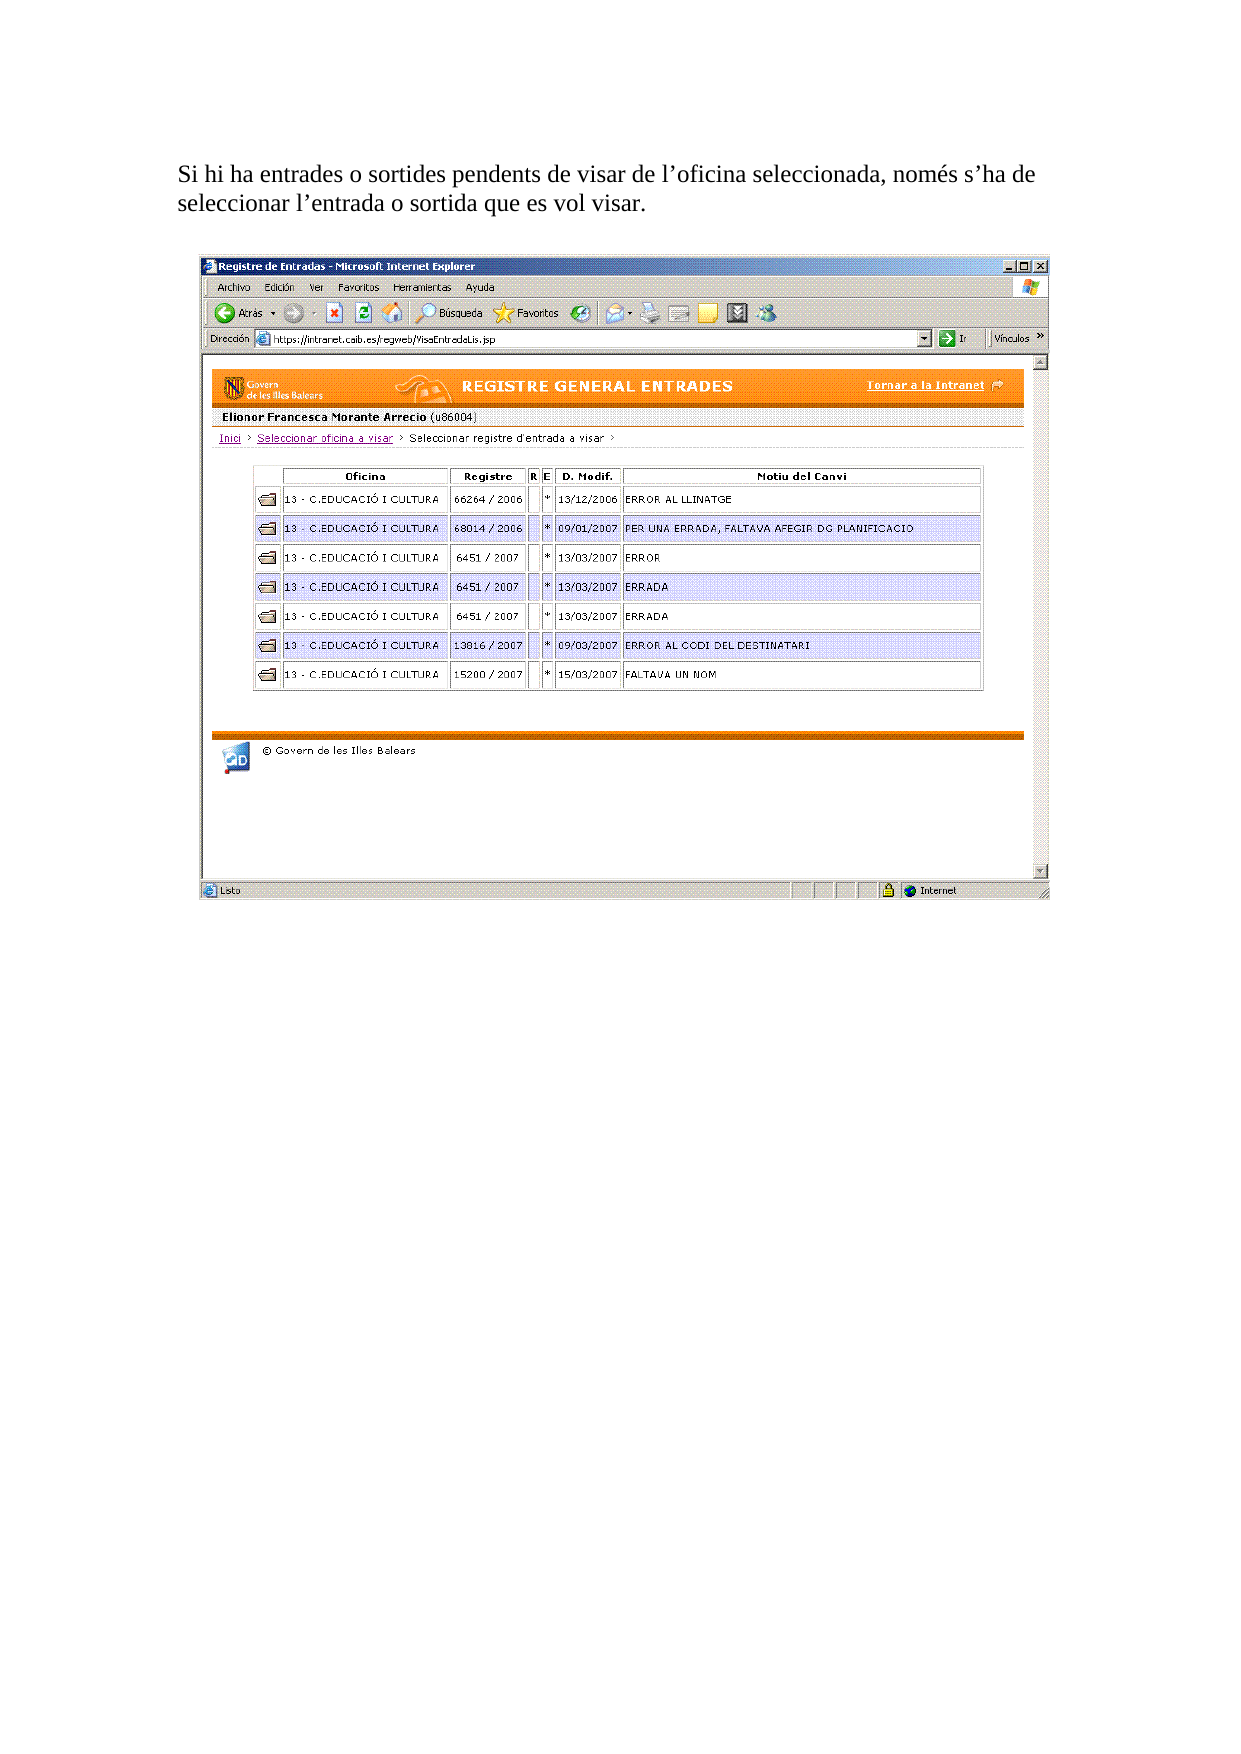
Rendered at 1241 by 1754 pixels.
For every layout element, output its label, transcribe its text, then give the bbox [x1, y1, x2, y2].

text Si hi ha entrades o sortides pendents de visar de l’oficina seleccionada, només s’ha de seleccionar l’entrada o sortida que es vol visar. [177, 159, 1063, 217]
